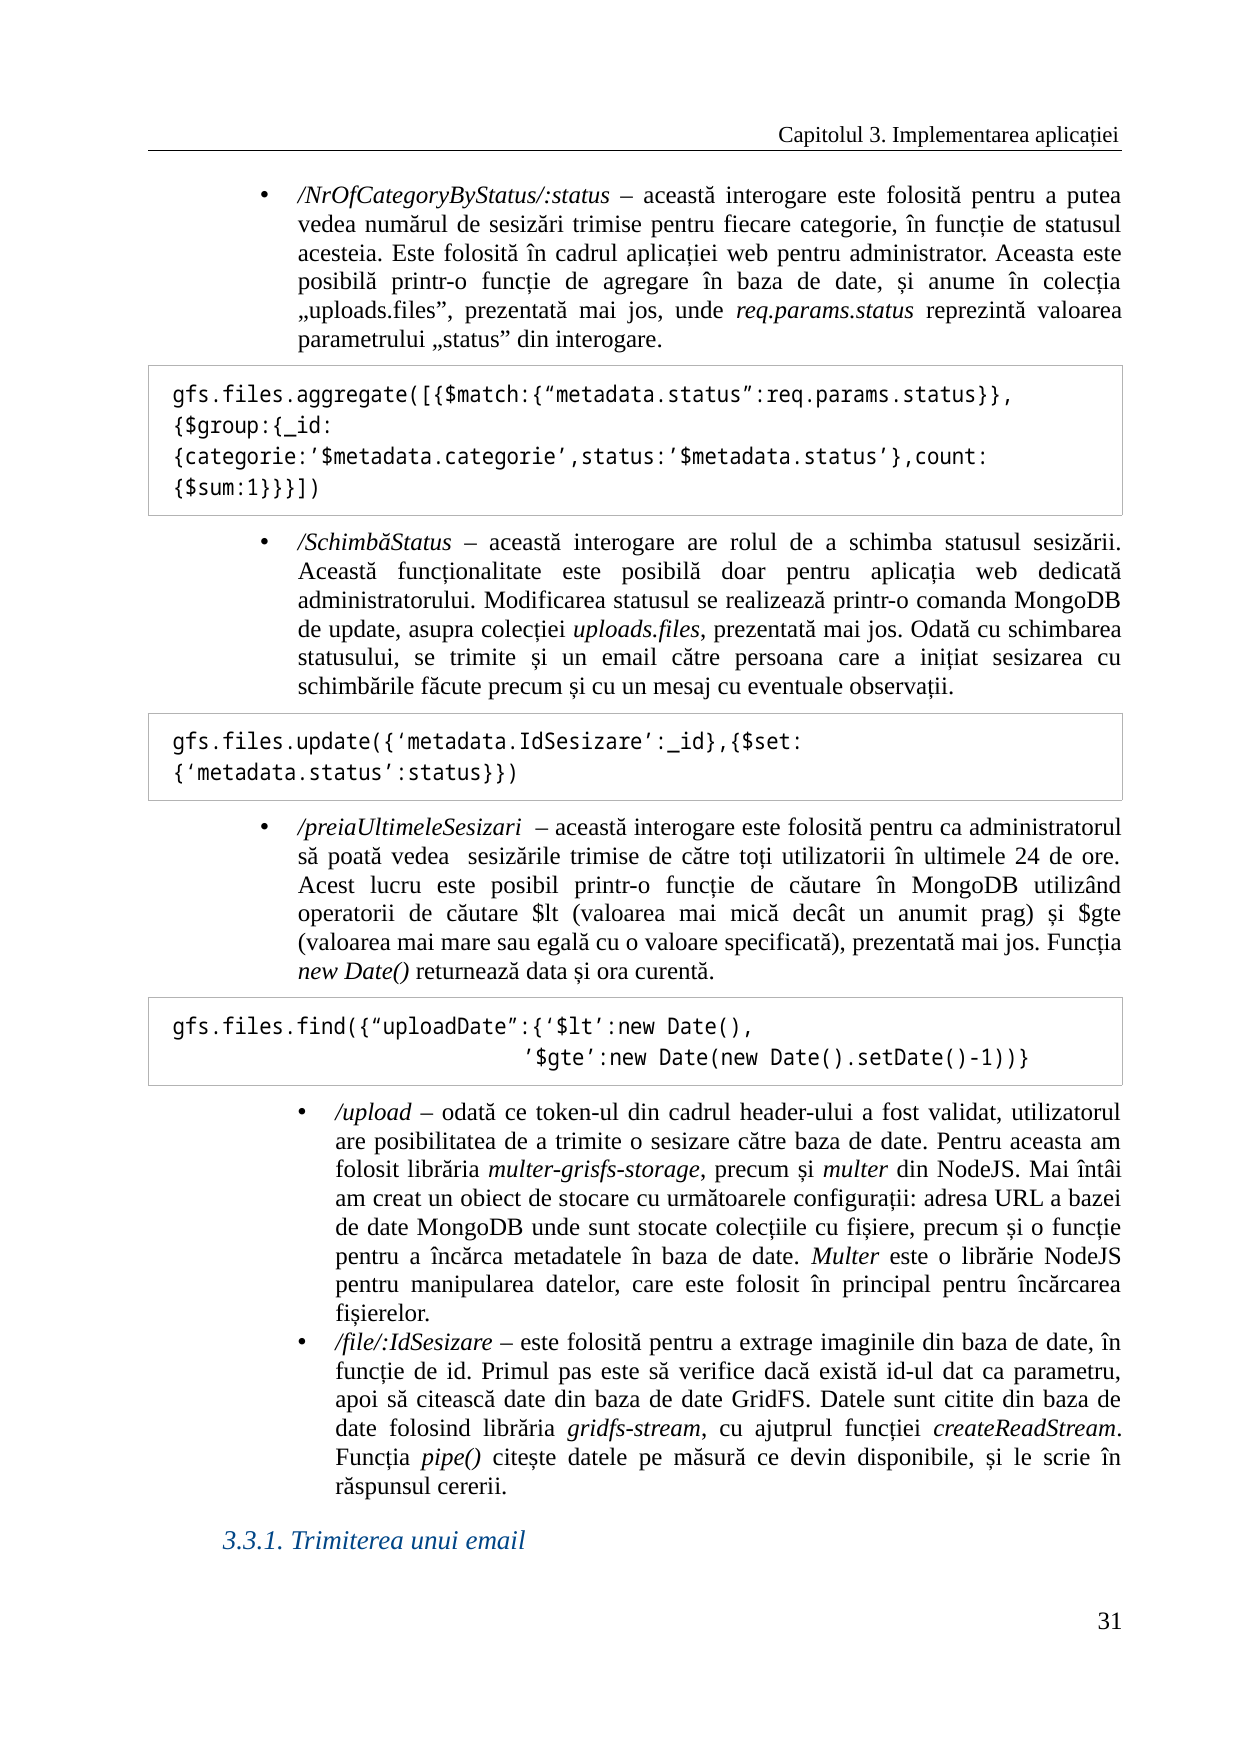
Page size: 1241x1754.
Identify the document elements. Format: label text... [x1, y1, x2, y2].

text gfs.files.find({“uploadDate”:{‘$lt’:new Date(), [149, 998, 1122, 1028]
text ’$gte’:new Date(new Date().setDate()-1))} [149, 1028, 1122, 1085]
subtitle Trimiterea unui email [223, 1524, 1122, 1556]
list /SchimbăStatus – această interogare are rolul de a schimba statusul sesizării. Această funcționalitate este posibilă doar pentru aplicația web dedicată administratorului. Modificarea statusul se realizează printr-o comanda MongoDB de update, asupra colecției uploads.files, prezentată mai jos. Odată cu schimbarea statusului, se trimite și un email către persoana care a inițiat sesizarea cu schimbările făcute precum și cu un mesaj cu eventuale observații. [260, 527, 1122, 700]
list /NrOfCategoryByStatus/:status – această interogare este folosită pentru a putea vedea numărul de sesizări trimise pentru fiecare categorie, în funcție de statusul acesteia. Este folosită în cadrul aplicației web pentru administrator. Aceasta este posibilă printr-o funcție de agregare în baza de date, și anume în colecția „uploads.files”, prezentată mai jos, unde req.params.status reprezintă valoarea parametrului „status” din interogare. [260, 180, 1122, 353]
text gfs.files.update({‘metadata.IdSesizare’:_id},{$set:{‘metadata.status’:status}}) [149, 714, 1122, 800]
list /preiaUltimeleSesizari – această interogare este folosită pentru ca administratorul să poată vedea sesizările trimise de către toți utilizatorii în ultimele 24 de ore. Acest lucru este posibil printr-o funcție de căutare în MongoDB utilizând operatorii de căutare $lt (valoarea mai mică decât un anumit prag) și $gte (valoarea mai mare sau egală cu o valoare specificată), prezentată mai jos. Funcția new Date() returnează data și ora curentă. [260, 812, 1122, 985]
list /file/:IdSesizare – este folosită pentru a extrage imaginile din baza de date, în funcție de id. Primul pas este să verifice dacă există id-ul dat ca parametru, apoi să citească date din baza de date GridFS. Datele sunt citite din baza de date folosind librăria gridfs-stream, cu ajutprul funcției createReadStream. Funcția pipe() citește datele pe măsură ce devin disponibile, și le scrie în răspunsul cererii. [298, 1327, 1122, 1499]
list /upload – odată ce token-ul din cadrul header-ului a fost validat, utilizatorul are posibilitatea de a trimite o sesizare către baza de date. Pentru aceasta am folosit librăria multer-grisfs-storage, precum și multer din NodeJS. Mai întâi am creat un obiect de stocare cu următoarele configurații: adresa URL a bazei de date MongoDB unde sunt stocate colecțiile cu fișiere, precum și o funcție pentru a încărca metadatele în baza de date. Multer este o librărie NodeJS pentru manipularea datelor, care este folosit în principal pentru încărcarea fișierelor. [298, 1097, 1122, 1327]
text gfs.files.aggregate([{$match:{“metadata.status”:req.params.status}},{$group:{_id:{categorie:’$metadata.categorie’,status:’$metadata.status’},count:{$sum:1}}}]) [149, 366, 1122, 515]
